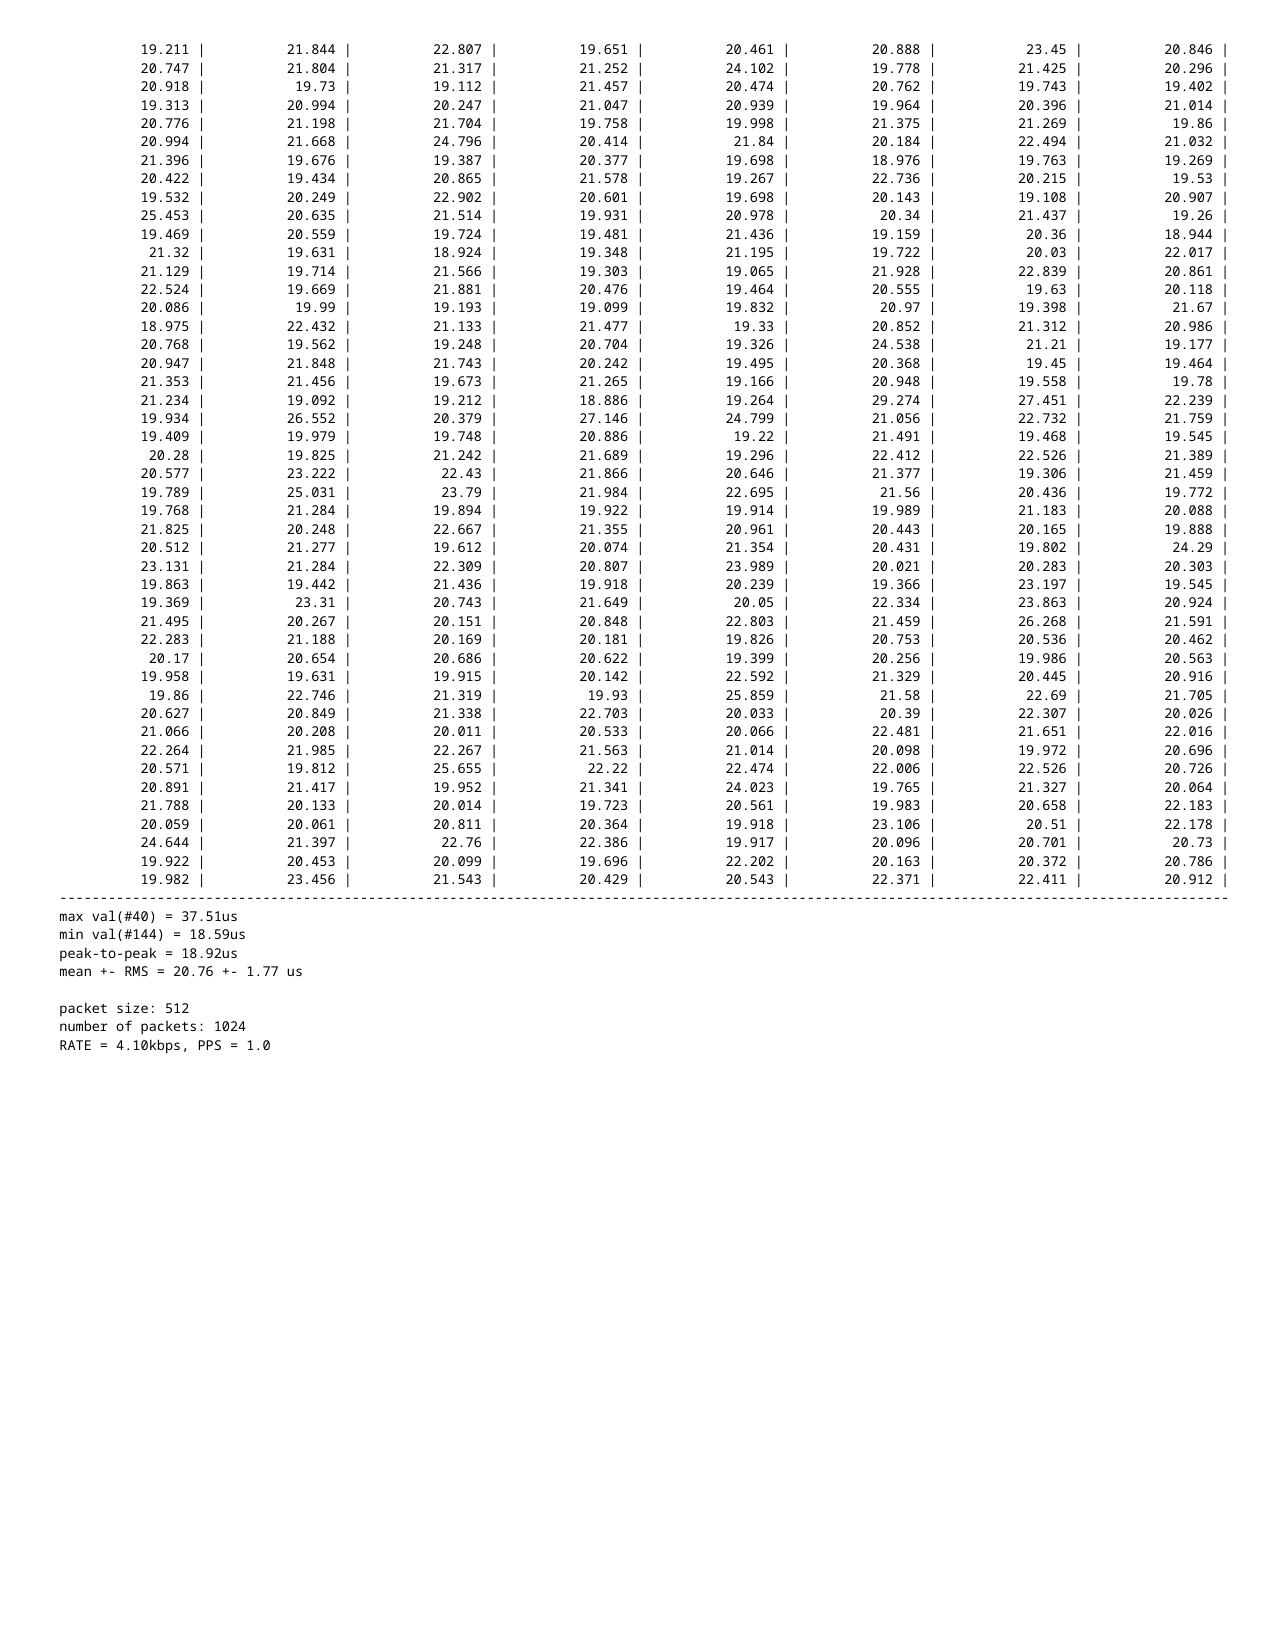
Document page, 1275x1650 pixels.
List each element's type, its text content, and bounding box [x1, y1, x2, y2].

text 18.975 | 22.432 | 21.133 | 21.477 | 19.33 | 20.852 | 21.312 | 20.986 | [59, 317, 1231, 335]
text ------------------------------------------------------------------------------------------------------------------------------------------------ [59, 888, 1231, 907]
text max val(#40) = 37.51us [59, 907, 1231, 925]
text 19.934 | 26.552 | 20.379 | 27.146 | 24.799 | 21.056 | 22.732 | 21.759 | [59, 409, 1231, 427]
text 20.28 | 19.825 | 21.242 | 21.689 | 19.296 | 22.412 | 22.526 | 21.389 | [59, 446, 1231, 464]
text 21.066 | 20.208 | 20.011 | 20.533 | 20.066 | 22.481 | 21.651 | 22.016 | [59, 722, 1231, 741]
text 19.409 | 19.979 | 19.748 | 20.886 | 19.22 | 21.491 | 19.468 | 19.545 | [59, 427, 1231, 446]
text 20.059 | 20.061 | 20.811 | 20.364 | 19.918 | 23.106 | 20.51 | 22.178 | [59, 814, 1231, 833]
text 19.369 | 23.31 | 20.743 | 21.649 | 20.05 | 22.334 | 23.863 | 20.924 | [59, 593, 1231, 612]
text 19.469 | 20.559 | 19.724 | 19.481 | 21.436 | 19.159 | 20.36 | 18.944 | [59, 224, 1231, 243]
text 21.129 | 19.714 | 21.566 | 19.303 | 19.065 | 21.928 | 22.839 | 20.861 | [59, 261, 1231, 280]
text 21.32 | 19.631 | 18.924 | 19.348 | 21.195 | 19.722 | 20.03 | 22.017 | [59, 243, 1231, 261]
text 20.571 | 19.812 | 25.655 | 22.22 | 22.474 | 22.006 | 22.526 | 20.726 | [59, 759, 1231, 778]
text 20.918 | 19.73 | 19.112 | 21.457 | 20.474 | 20.762 | 19.743 | 19.402 | [59, 77, 1231, 96]
text RATE = 4.10kbps, PPS = 1.0 [59, 1036, 1231, 1054]
text 19.532 | 20.249 | 22.902 | 20.601 | 19.698 | 20.143 | 19.108 | 20.907 | [59, 188, 1231, 206]
text 20.891 | 21.417 | 19.952 | 21.341 | 24.023 | 19.765 | 21.327 | 20.064 | [59, 778, 1231, 796]
text 20.512 | 21.277 | 19.612 | 20.074 | 21.354 | 20.431 | 19.802 | 24.29 | [59, 538, 1231, 556]
text 20.768 | 19.562 | 19.248 | 20.704 | 19.326 | 24.538 | 21.21 | 19.177 | [59, 335, 1231, 354]
text 25.453 | 20.635 | 21.514 | 19.931 | 20.978 | 20.34 | 21.437 | 19.26 | [59, 206, 1231, 224]
text mean +- RMS = 20.76 +- 1.77 us [59, 962, 1231, 981]
text 19.313 | 20.994 | 20.247 | 21.047 | 20.939 | 19.964 | 20.396 | 21.014 | [59, 96, 1231, 114]
text 19.211 | 21.844 | 22.807 | 19.651 | 20.461 | 20.888 | 23.45 | 20.846 | [59, 40, 1231, 59]
text 19.958 | 19.631 | 19.915 | 20.142 | 22.592 | 21.329 | 20.445 | 20.916 | [59, 667, 1231, 686]
text 20.994 | 21.668 | 24.796 | 20.414 | 21.84 | 20.184 | 22.494 | 21.032 | [59, 132, 1231, 151]
text 19.982 | 23.456 | 21.543 | 20.429 | 20.543 | 22.371 | 22.411 | 20.912 | [59, 870, 1231, 888]
text 21.396 | 19.676 | 19.387 | 20.377 | 19.698 | 18.976 | 19.763 | 19.269 | [59, 151, 1231, 169]
text 22.524 | 19.669 | 21.881 | 20.476 | 19.464 | 20.555 | 19.63 | 20.118 | [59, 280, 1231, 298]
text 22.264 | 21.985 | 22.267 | 21.563 | 21.014 | 20.098 | 19.972 | 20.696 | [59, 741, 1231, 759]
text 21.353 | 21.456 | 19.673 | 21.265 | 19.166 | 20.948 | 19.558 | 19.78 | [59, 372, 1231, 391]
text 24.644 | 21.397 | 22.76 | 22.386 | 19.917 | 20.096 | 20.701 | 20.73 | [59, 833, 1231, 851]
text 20.17 | 20.654 | 20.686 | 20.622 | 19.399 | 20.256 | 19.986 | 20.563 | [59, 649, 1231, 667]
text 20.086 | 19.99 | 19.193 | 19.099 | 19.832 | 20.97 | 19.398 | 21.67 | [59, 298, 1231, 317]
text 21.495 | 20.267 | 20.151 | 20.848 | 22.803 | 21.459 | 26.268 | 21.591 | [59, 612, 1231, 630]
text min val(#144) = 18.59us [59, 925, 1231, 944]
text packet size: 512 [59, 999, 1231, 1017]
text 20.627 | 20.849 | 21.338 | 22.703 | 20.033 | 20.39 | 22.307 | 20.026 | [59, 704, 1231, 722]
text 23.131 | 21.284 | 22.309 | 20.807 | 23.989 | 20.021 | 20.283 | 20.303 | [59, 556, 1231, 575]
text 20.947 | 21.848 | 21.743 | 20.242 | 19.495 | 20.368 | 19.45 | 19.464 | [59, 354, 1231, 372]
text 21.788 | 20.133 | 20.014 | 19.723 | 20.561 | 19.983 | 20.658 | 22.183 | [59, 796, 1231, 814]
text 19.863 | 19.442 | 21.436 | 19.918 | 20.239 | 19.366 | 23.197 | 19.545 | [59, 575, 1231, 593]
text peak-to-peak = 18.92us [59, 944, 1231, 962]
text 19.789 | 25.031 | 23.79 | 21.984 | 22.695 | 21.56 | 20.436 | 19.772 | [59, 483, 1231, 501]
text 19.768 | 21.284 | 19.894 | 19.922 | 19.914 | 19.989 | 21.183 | 20.088 | [59, 501, 1231, 519]
text 20.776 | 21.198 | 21.704 | 19.758 | 19.998 | 21.375 | 21.269 | 19.86 | [59, 114, 1231, 132]
text number of packets: 1024 [59, 1017, 1231, 1036]
text 21.825 | 20.248 | 22.667 | 21.355 | 20.961 | 20.443 | 20.165 | 19.888 | [59, 519, 1231, 538]
text 19.86 | 22.746 | 21.319 | 19.93 | 25.859 | 21.58 | 22.69 | 21.705 | [59, 686, 1231, 704]
text 20.577 | 23.222 | 22.43 | 21.866 | 20.646 | 21.377 | 19.306 | 21.459 | [59, 464, 1231, 483]
text 20.422 | 19.434 | 20.865 | 21.578 | 19.267 | 22.736 | 20.215 | 19.53 | [59, 169, 1231, 188]
text 20.747 | 21.804 | 21.317 | 21.252 | 24.102 | 19.778 | 21.425 | 20.296 | [59, 59, 1231, 77]
text 21.234 | 19.092 | 19.212 | 18.886 | 19.264 | 29.274 | 27.451 | 22.239 | [59, 391, 1231, 409]
text 22.283 | 21.188 | 20.169 | 20.181 | 19.826 | 20.753 | 20.536 | 20.462 | [59, 630, 1231, 649]
text 19.922 | 20.453 | 20.099 | 19.696 | 22.202 | 20.163 | 20.372 | 20.786 | [59, 851, 1231, 870]
